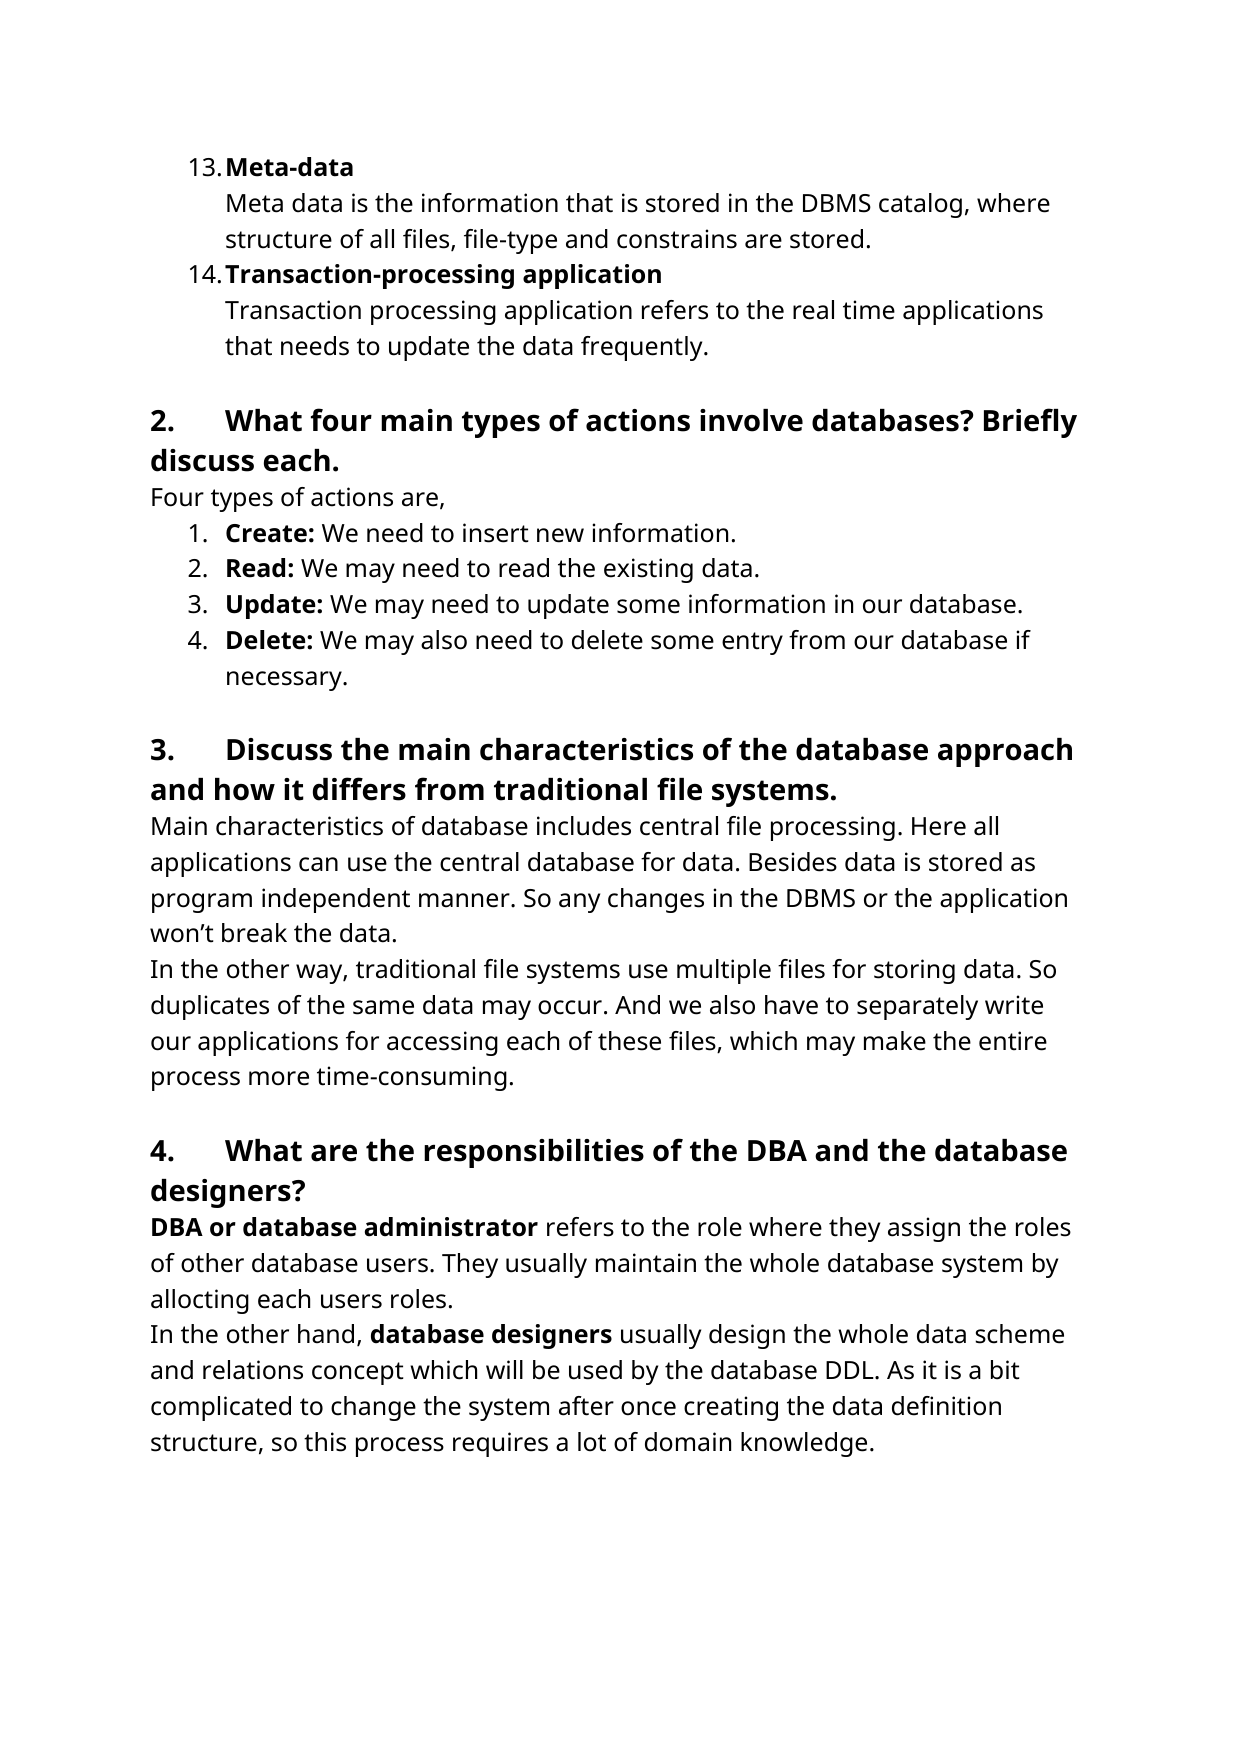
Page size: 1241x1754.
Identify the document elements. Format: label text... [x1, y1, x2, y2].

subtitle Discuss the main characteristics of the database approach and how it differs from traditional file systems. [150, 729, 1091, 809]
text DBA or database administrator refers to the role where they assign the roles of other database users. They usually maintain the whole database system by allocting each users roles. [150, 1210, 1091, 1315]
subtitle What four main types of actions involve databases? Briefly discuss each. [150, 400, 1091, 479]
list Create: We need to insert new information. [187, 515, 1091, 549]
text In the other way, traditional file systems use multiple files for storing data. So duplicates of the same data may occur. And we also have to separately write our applications for accessing each of these files, which may make the entire process more time-consuming. [150, 952, 1091, 1093]
list Transaction-processing application Transaction processing application refers to the real time applications that needs to update the data frequently. [187, 257, 1091, 363]
text Main characteristics of database includes central file processing. Here all applications can use the central database for data. Besides data is stored as program independent manner. So any changes in the DBMS or the application won’t break the data. [150, 809, 1091, 950]
list Update: We may need to update some information in our database. [187, 587, 1091, 621]
text In the other hand, database designers usually design the whole data scheme and relations concept which will be used by the database DDL. As it is a bit complicated to change the system after once creating the data definition structure, so this process requires a lot of domain knowledge. [150, 1317, 1091, 1458]
subtitle What are the responsibilities of the DBA and the database designers? [150, 1131, 1091, 1210]
list Delete: We may also need to delete some entry from our database if necessary. [187, 622, 1091, 692]
list Read: We may need to read the existing data. [187, 551, 1091, 585]
list Meta-data Meta data is the information that is stored in the DBMS catalog, where structure of all files, file-type and constrains are stored. [187, 150, 1091, 256]
text Four types of actions are, [150, 479, 1091, 513]
